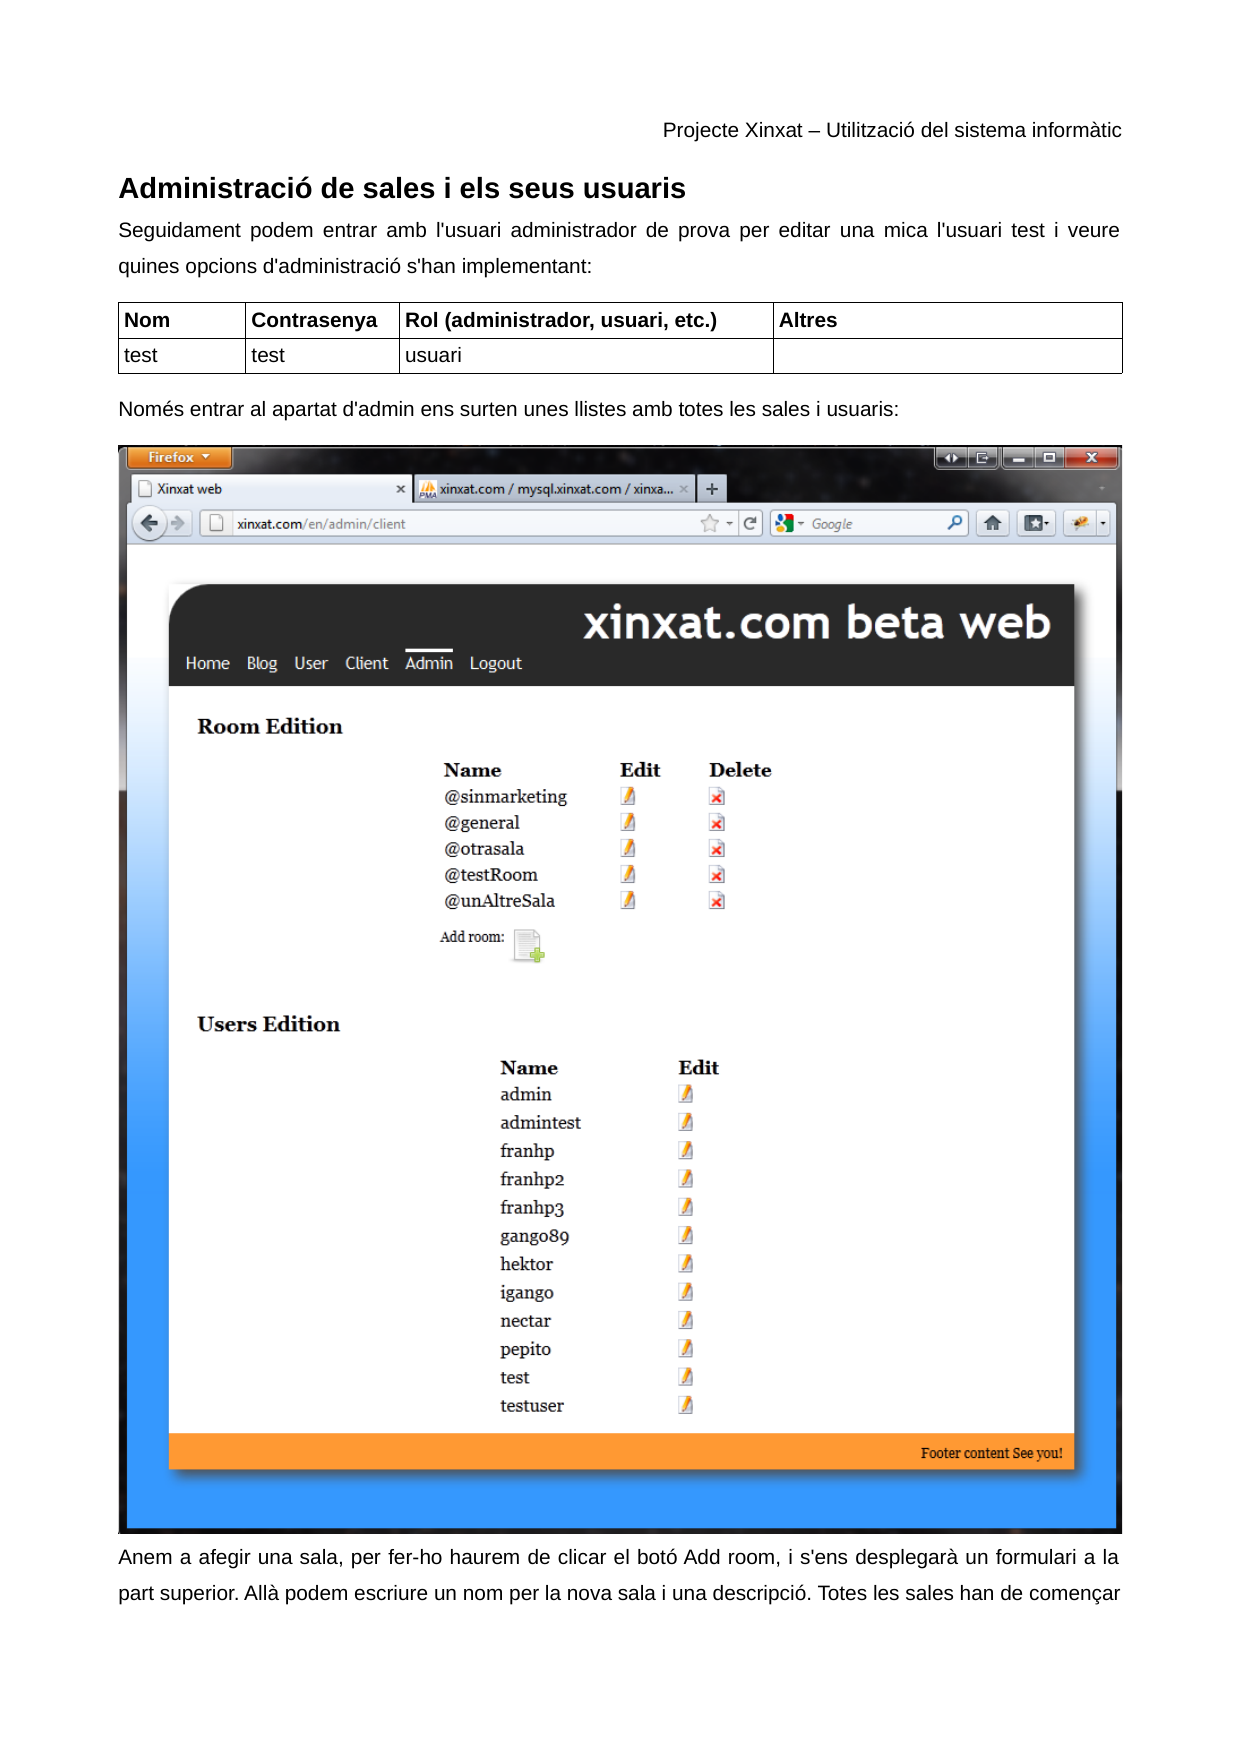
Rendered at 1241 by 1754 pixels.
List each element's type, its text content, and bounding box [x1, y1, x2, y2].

text Anem a afegir una sala, per fer-ho haurem de clicar el botó Add room, i s'ens desplegarà un formulari a la part superior. Allà podem escriure un nom per la nova sala i una descripció. Totes les sales han de començar [118, 1534, 1122, 1605]
table_cell test [119, 339, 245, 373]
table_header Contrasenya [246, 303, 399, 337]
text Seguidament podem entrar amb l'usuari administrador de prova per editar una mica l'usuari test i veure quines opcions d'administració s'han implementant: [118, 218, 1122, 277]
table_header Altres [774, 303, 1122, 337]
table_cell test [246, 339, 399, 373]
table_header Nom [119, 303, 245, 337]
table_header Rol (administrador, usuari, etc.) [400, 303, 773, 337]
table_cell usuari [400, 339, 773, 373]
subtitle Administració de sales i els seus usuaris [118, 172, 1122, 205]
table_cell [774, 339, 1122, 373]
picture [118, 445, 1123, 1534]
text Només entrar al apartat d'admin ens surten unes llistes amb totes les sales i usuaris: [118, 397, 1122, 421]
